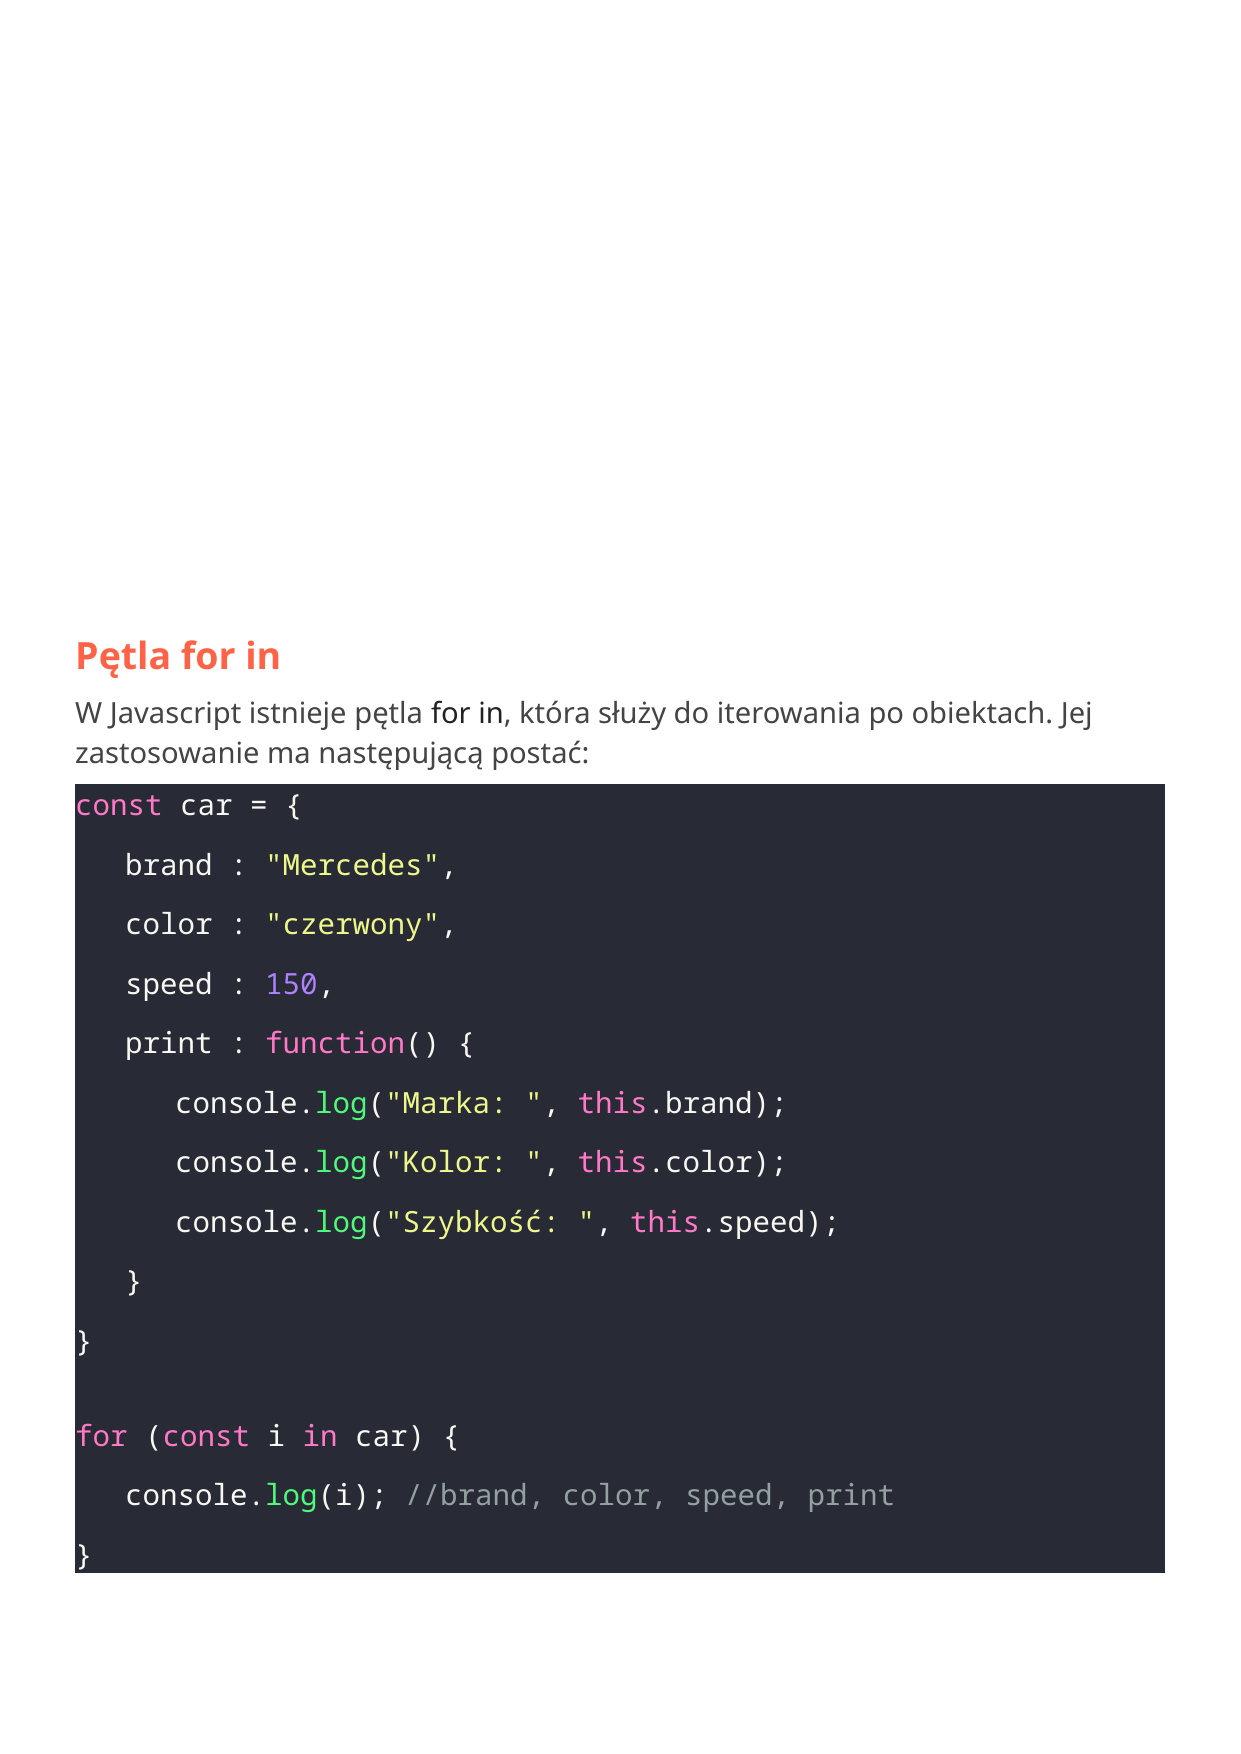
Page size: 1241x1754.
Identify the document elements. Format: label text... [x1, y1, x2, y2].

text console.log("Marka: ", this.brand); [75, 1082, 1165, 1122]
text for (const i in car) { [75, 1415, 1165, 1454]
text color : "czerwony", [75, 903, 1165, 943]
text console.log("Kolor: ", this.color); [75, 1141, 1165, 1181]
text W Javascript istnieje pętla for in, która służy do iterowania po obiektach. Jej zastosowanie ma następującą postać: [75, 693, 1165, 772]
subtitle Pętla for in [75, 629, 1165, 680]
text speed : 150, [75, 963, 1165, 1003]
text } [75, 1260, 1165, 1300]
text const car = { [75, 784, 1165, 824]
text } [75, 1534, 1165, 1573]
text } [75, 1320, 1165, 1359]
text console.log(i); //brand, color, speed, print [75, 1474, 1165, 1514]
text print : function() { [75, 1022, 1165, 1062]
text console.log("Szybkość: ", this.speed); [75, 1201, 1165, 1241]
text brand : "Mercedes", [75, 844, 1165, 884]
